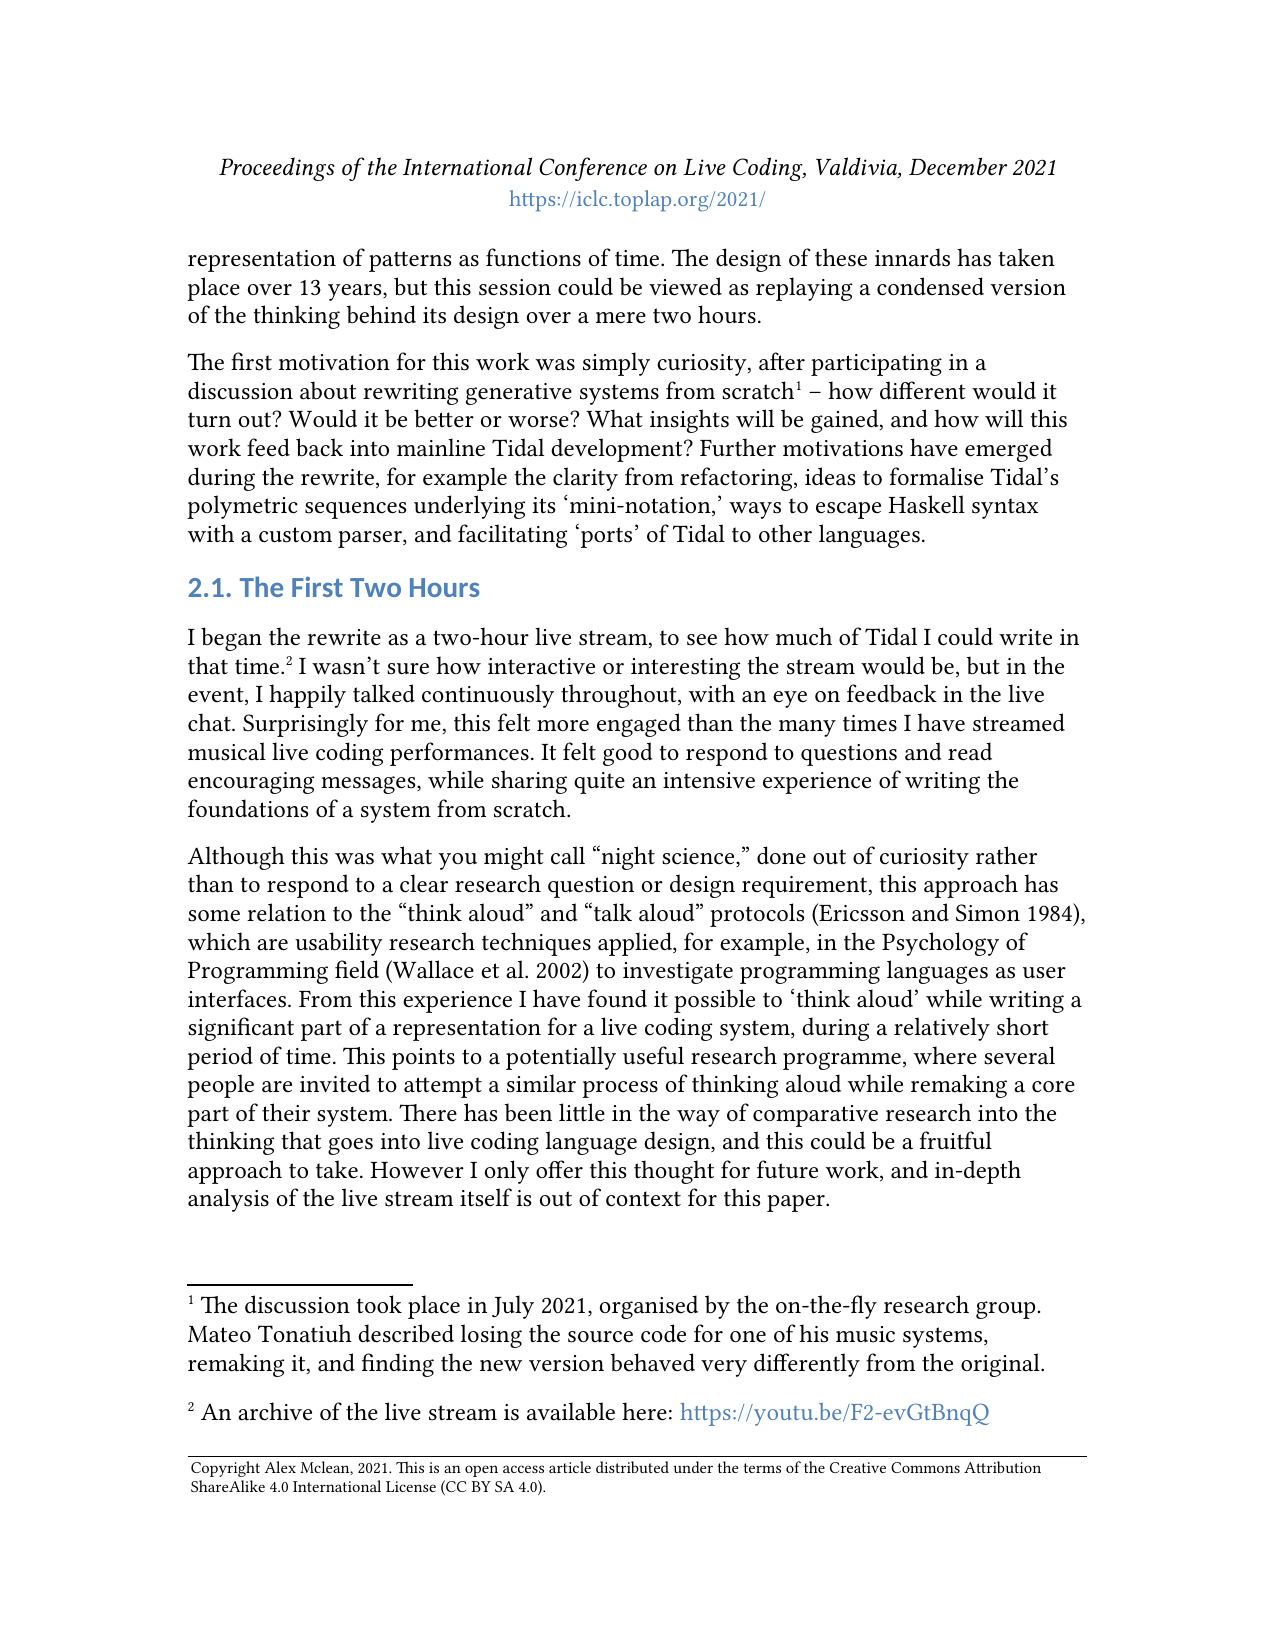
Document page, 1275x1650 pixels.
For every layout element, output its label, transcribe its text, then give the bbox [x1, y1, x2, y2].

text The discussion took place in July 2021, organised by the on-the-fly research group. Mateo Tonatiuh described losing the source code for one of his music systems, remaking it, and finding the new version behaved very differently from the original. [187, 1291, 1087, 1377]
text representation of patterns as functions of time. The design of these innards has taken place over 13 years, but this session could be viewed as replaying a condensed version of the thinking behind its design over a mere two hours. [187, 244, 1087, 330]
text An archive of the live stream is available here: https://youtu.be/F2-evGtBnqQ [187, 1398, 1087, 1426]
subtitle 2.1. The First Two Hours [187, 569, 1087, 605]
text Although this was what you might call “night science,” done out of curiosity rather than to respond to a clear research question or design requirement, this approach has some relation to the “think aloud” and “talk aloud” protocols (Ericsson and Simon 1984), which are usability research techniques applied, for example, in the Psychology of Programming field (Wallace et al. 2002) to investigate programming languages as user interfaces. From this experience I have found it possible to ‘think aloud’ while writing a significant part of a representation for a live coding system, during a relatively short period of time. This points to a potentially useful research programme, where several people are invited to attempt a similar process of thinking aloud while remaking a core part of their system. There has been little in the way of comparative research into the thinking that goes into live coding language design, and this could be a fruitful approach to take. However I only offer this thought for future work, and in-depth analysis of the live stream itself is out of context for this paper. [187, 842, 1087, 1213]
text The first motivation for this work was simply curiosity, after participating in a discussion about rewriting generative systems from scratch – how different would it turn out? Would it be better or worse? What insights will be gained, and how will this work feed back into mainline Tidal development? Further motivations have emerged during the rewrite, for example the clarity from refactoring, ideas to formalise Tidal’s polymetric sequences underlying its ‘mini-notation,’ ways to escape Haskell syntax with a custom parser, and facilitating ‘ports’ of Tidal to other languages. [187, 348, 1087, 548]
text I began the rewrite as a two-hour live stream, to see how much of Tidal I could write in that time. I wasn’t sure how interactive or interesting the stream would be, but in the event, I happily talked continuously throughout, with an eye on feedback in the live chat. Surprisingly for me, this felt more engaged than the many times I have streamed musical live coding performances. It felt good to respond to questions and read encouraging messages, while sharing quite an intensive experience of writing the foundations of a system from scratch. [187, 623, 1087, 823]
